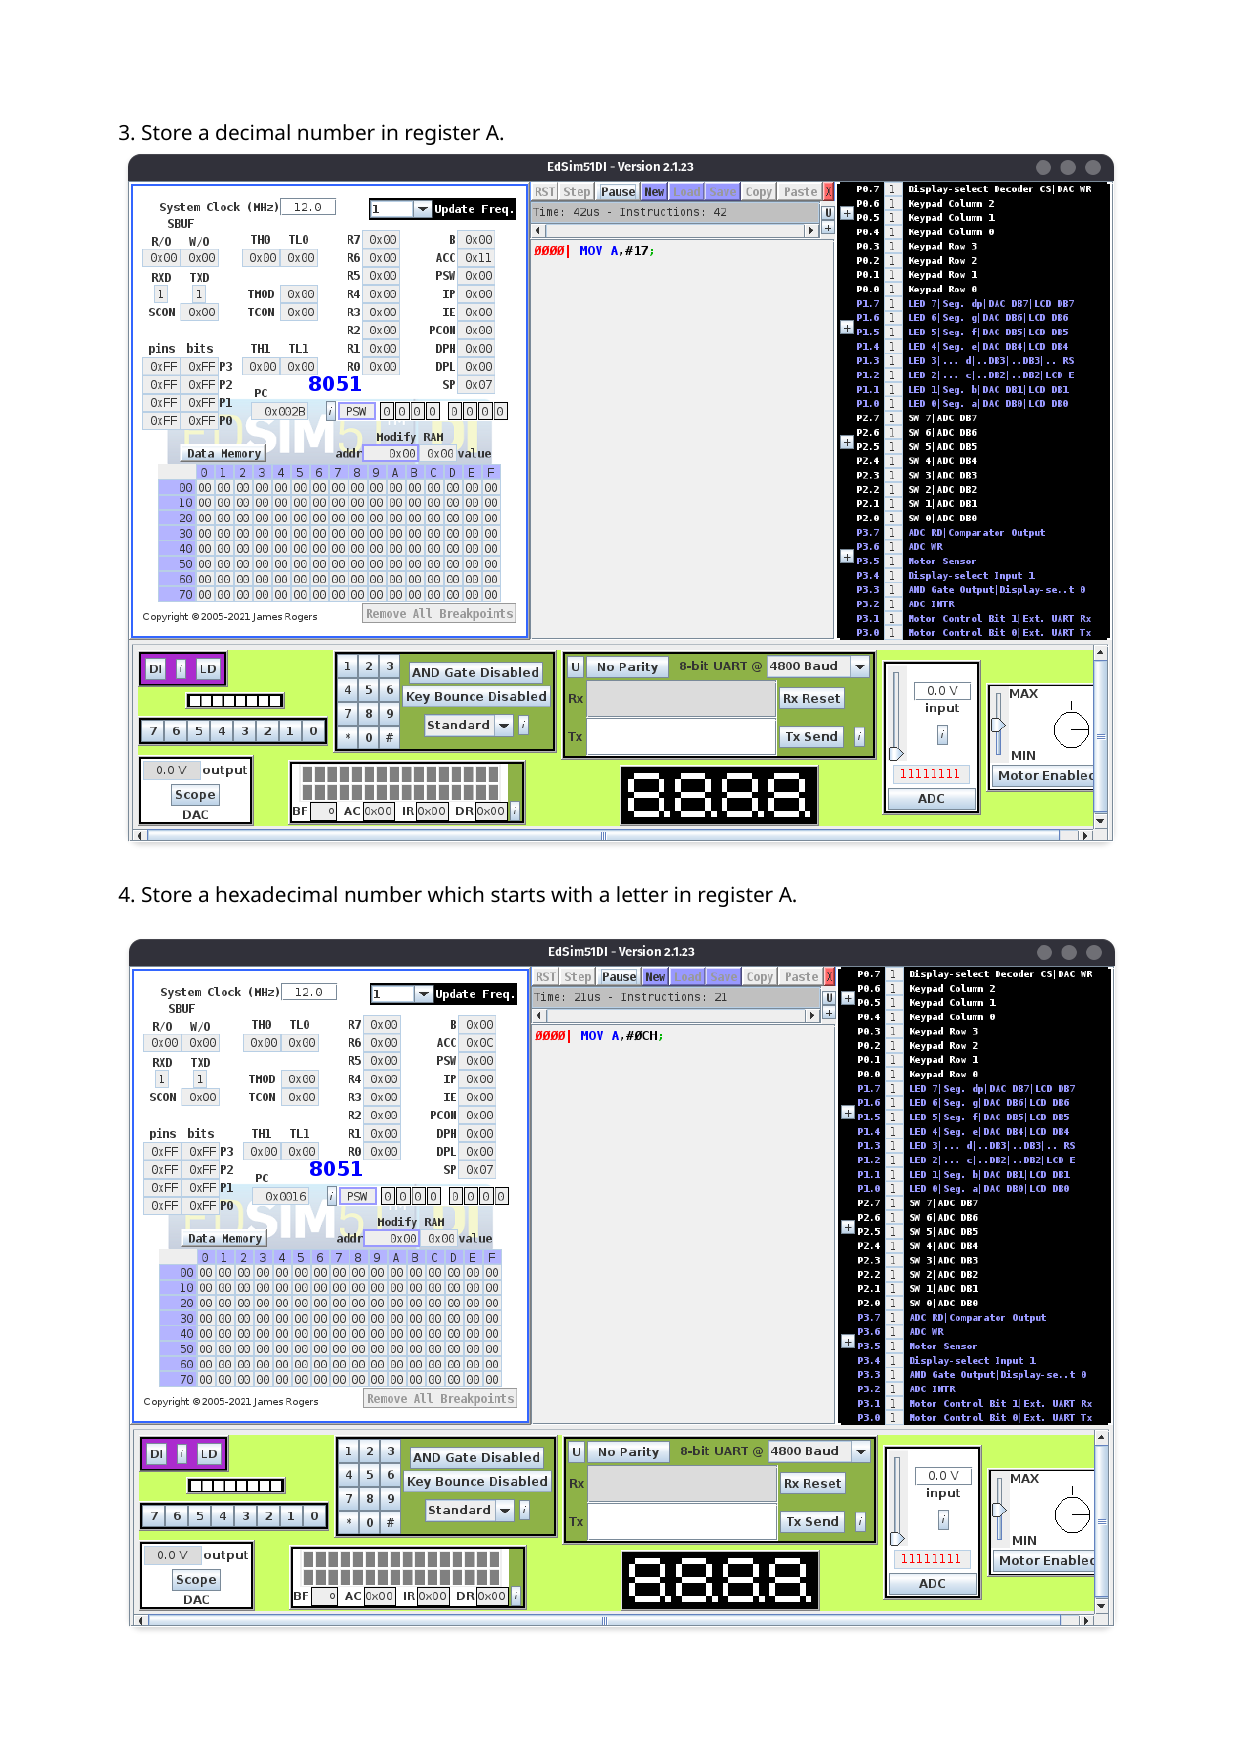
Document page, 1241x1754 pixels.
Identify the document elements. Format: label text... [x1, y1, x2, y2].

text 4. Store a hexadecimal number which starts with a letter in register A. [118, 881, 1122, 909]
picture [118, 146, 1123, 852]
text 3. Store a decimal number in register A. [118, 118, 1122, 146]
picture [120, 931, 1124, 1637]
